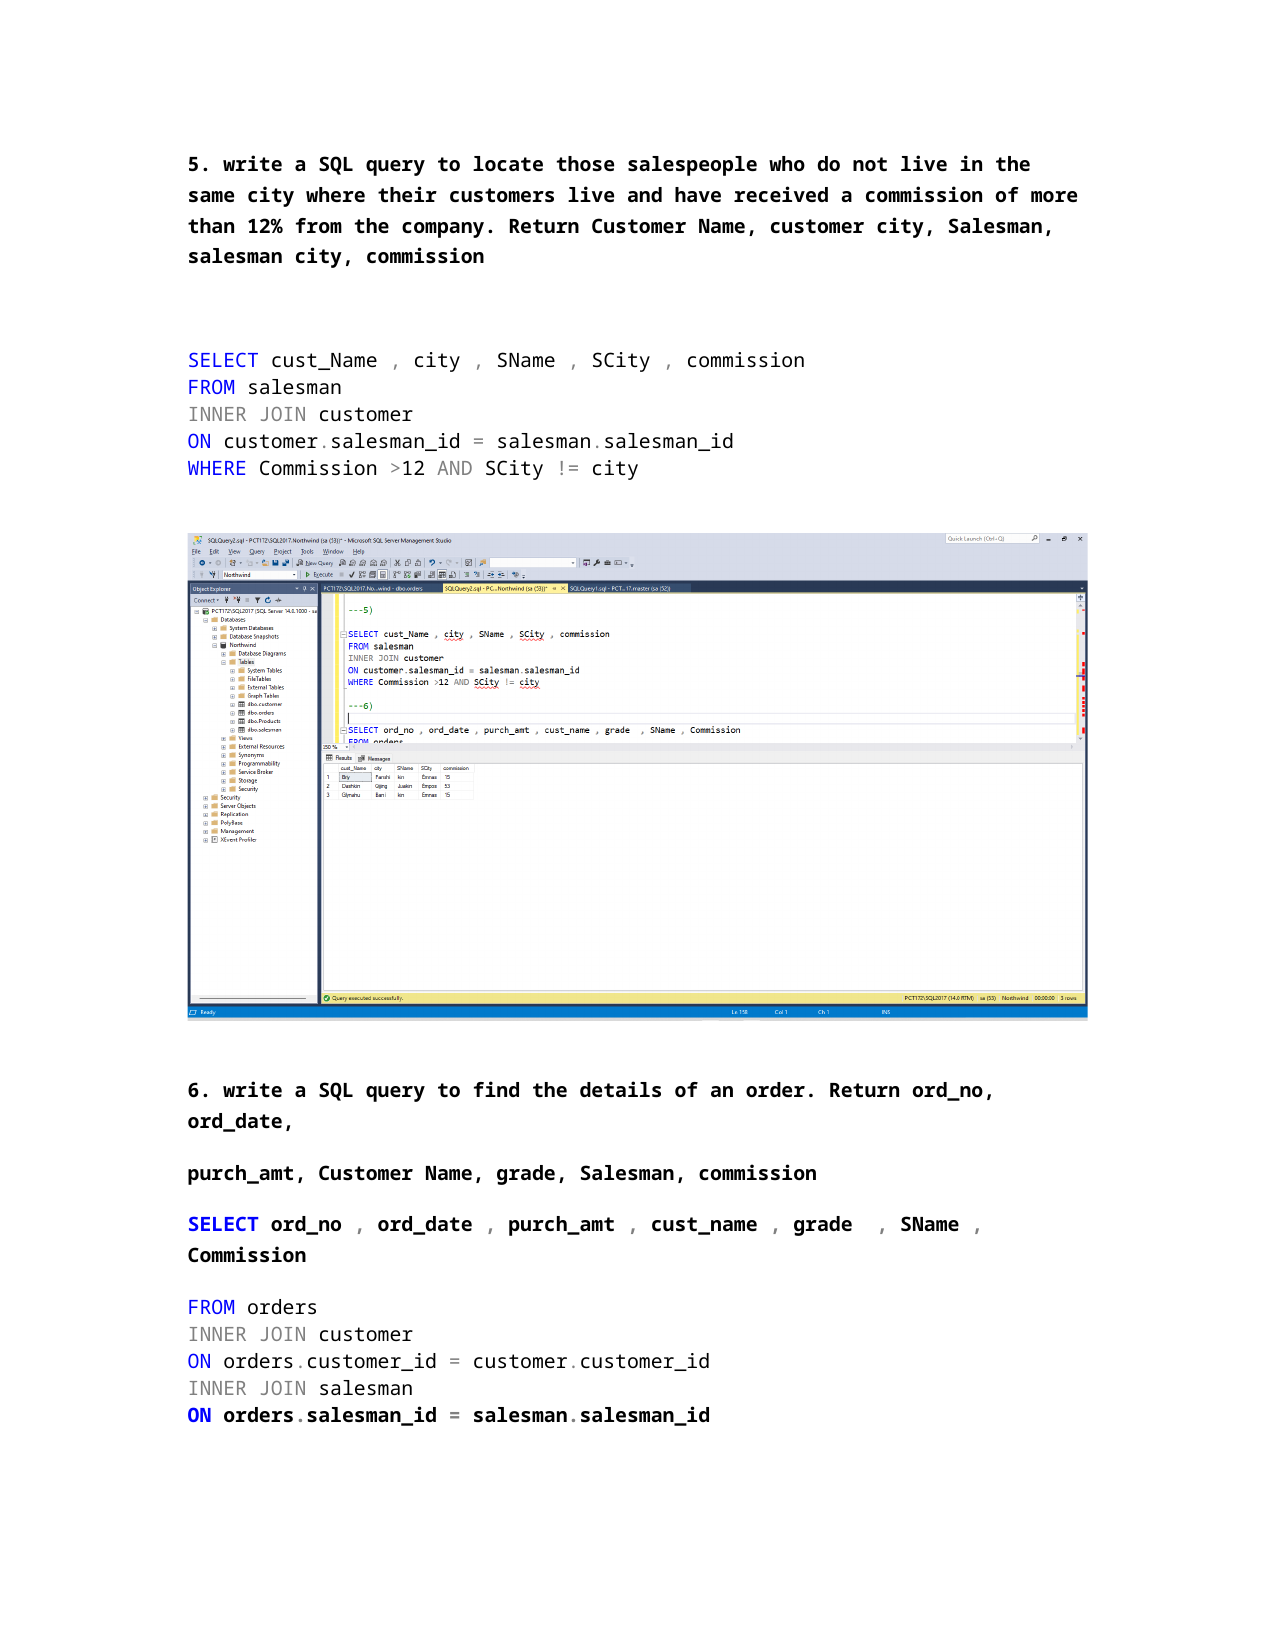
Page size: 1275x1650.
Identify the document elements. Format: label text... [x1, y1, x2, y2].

text ON orders.customer_id = customer.customer_id [187, 1347, 1087, 1374]
text 5. write a SQL query to locate those salespeople who do not live in the same city where their customers live and have received a commission of more than 12% from the company. Return Customer Name, customer city, Salesman, salesman city, commission [187, 150, 1087, 270]
text SELECT ord_no , ord_date , purch_amt , cust_name , grade , SName , Commission [187, 1211, 1087, 1269]
text purch_amt, Customer Name, grade, Salesman, commission [187, 1159, 1087, 1186]
picture [187, 533, 1088, 1021]
text INNER JOIN salesman [187, 1374, 1087, 1401]
text ON orders.salesman_id = salesman.salesman_id [187, 1401, 1087, 1428]
text INNER JOIN customer [187, 400, 1087, 427]
text FROM orders [187, 1293, 1087, 1320]
text SELECT cust_Name , city , SName , SCity , commission [187, 346, 1087, 373]
text ON customer.salesman_id = salesman.salesman_id [187, 427, 1087, 454]
text FROM salesman [187, 373, 1087, 400]
text INNER JOIN customer [187, 1320, 1087, 1347]
text 6. write a SQL query to find the details of an order. Return ord_no, ord_date, [187, 1076, 1087, 1134]
text WHERE Commission >12 AND SCity != city [187, 454, 1087, 481]
